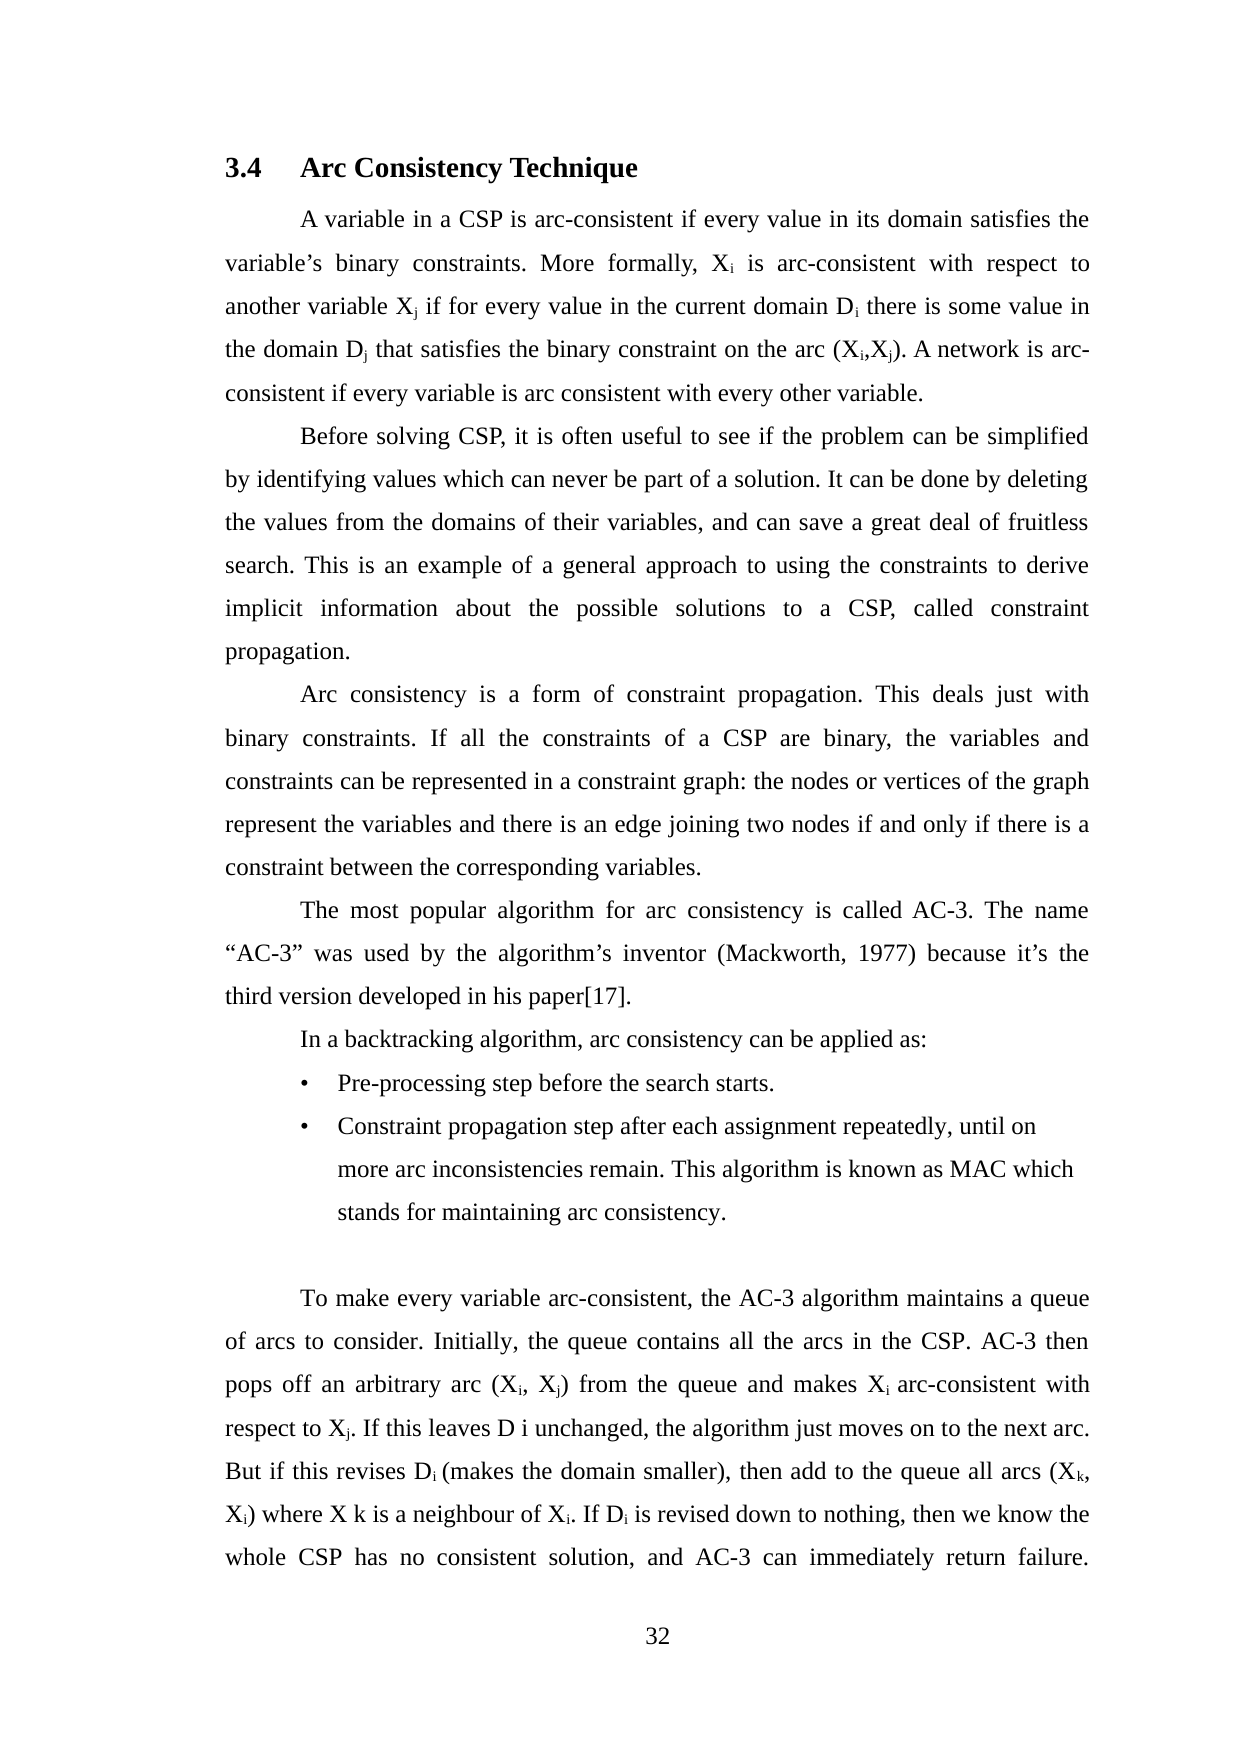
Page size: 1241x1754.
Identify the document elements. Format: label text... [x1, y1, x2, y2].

title The most popular algorithm for arc consistency is called AC-3. The name “AC-3” was used by the algorithm’s inventor (Mackworth, 1977) because it’s the third version developed in his paper[17]. [225, 895, 1090, 1010]
list Pre-processing step before the search starts. [300, 1068, 1090, 1096]
title Arc consistency is a form of constraint propagation. This deals just with binary constraints. If all the constraints of a CSP are binary, the variables and constraints can be represented in a constraint graph: the nodes or vertices of the graph represent the variables and there is an edge joining two nodes if and only if there is a constraint between the corresponding variables. [225, 679, 1090, 881]
title A variable in a CSP is arc-consistent if every value in its domain satisfies the variable’s binary constraints. More formally, Xi is arc-consistent with respect to another variable Xj if for every value in the current domain Di there is some value in the domain Dj that satisfies the binary constraint on the arc (Xi,Xj). A network is arc-consistent if every variable is arc consistent with every other variable. [225, 200, 1090, 406]
list Constraint propagation step after each assignment repeatedly, until on more arc inconsistencies remain. This algorithm is known as MAC which stands for maintaining arc consistency. [300, 1111, 1090, 1226]
title Before solving CSP, it is often useful to see if the problem can be simplified by identifying values which can never be part of a solution. It can be done by deleting the values from the domains of their variables, and can save a great deal of fruitless search. This is an example of a general approach to using the constraints to derive implicit information about the possible solutions to a CSP, called constraint propagation. [225, 421, 1090, 665]
text To make every variable arc-consistent, the AC-3 algorithm maintains a queue of arcs to consider. Initially, the queue contains all the arcs in the CSP. AC-3 then pops off an arbitrary arc (Xi, Xj) from the queue and makes Xi arc-consistent with respect to Xj. If this leaves D i unchanged, the algorithm just moves on to the next arc. But if this revises Di (makes the domain smaller), then add to the queue all arcs (Xk, Xi) where X k is a neighbour of Xi. If Di is revised down to nothing, then we know the whole CSP has no consistent solution, and AC-3 can immediately return failure. [225, 1283, 1090, 1571]
title In a backtracking algorithm, arc consistency can be applied as: [225, 1024, 1090, 1053]
title 3.4 Arc Consistency Technique [225, 150, 1090, 183]
